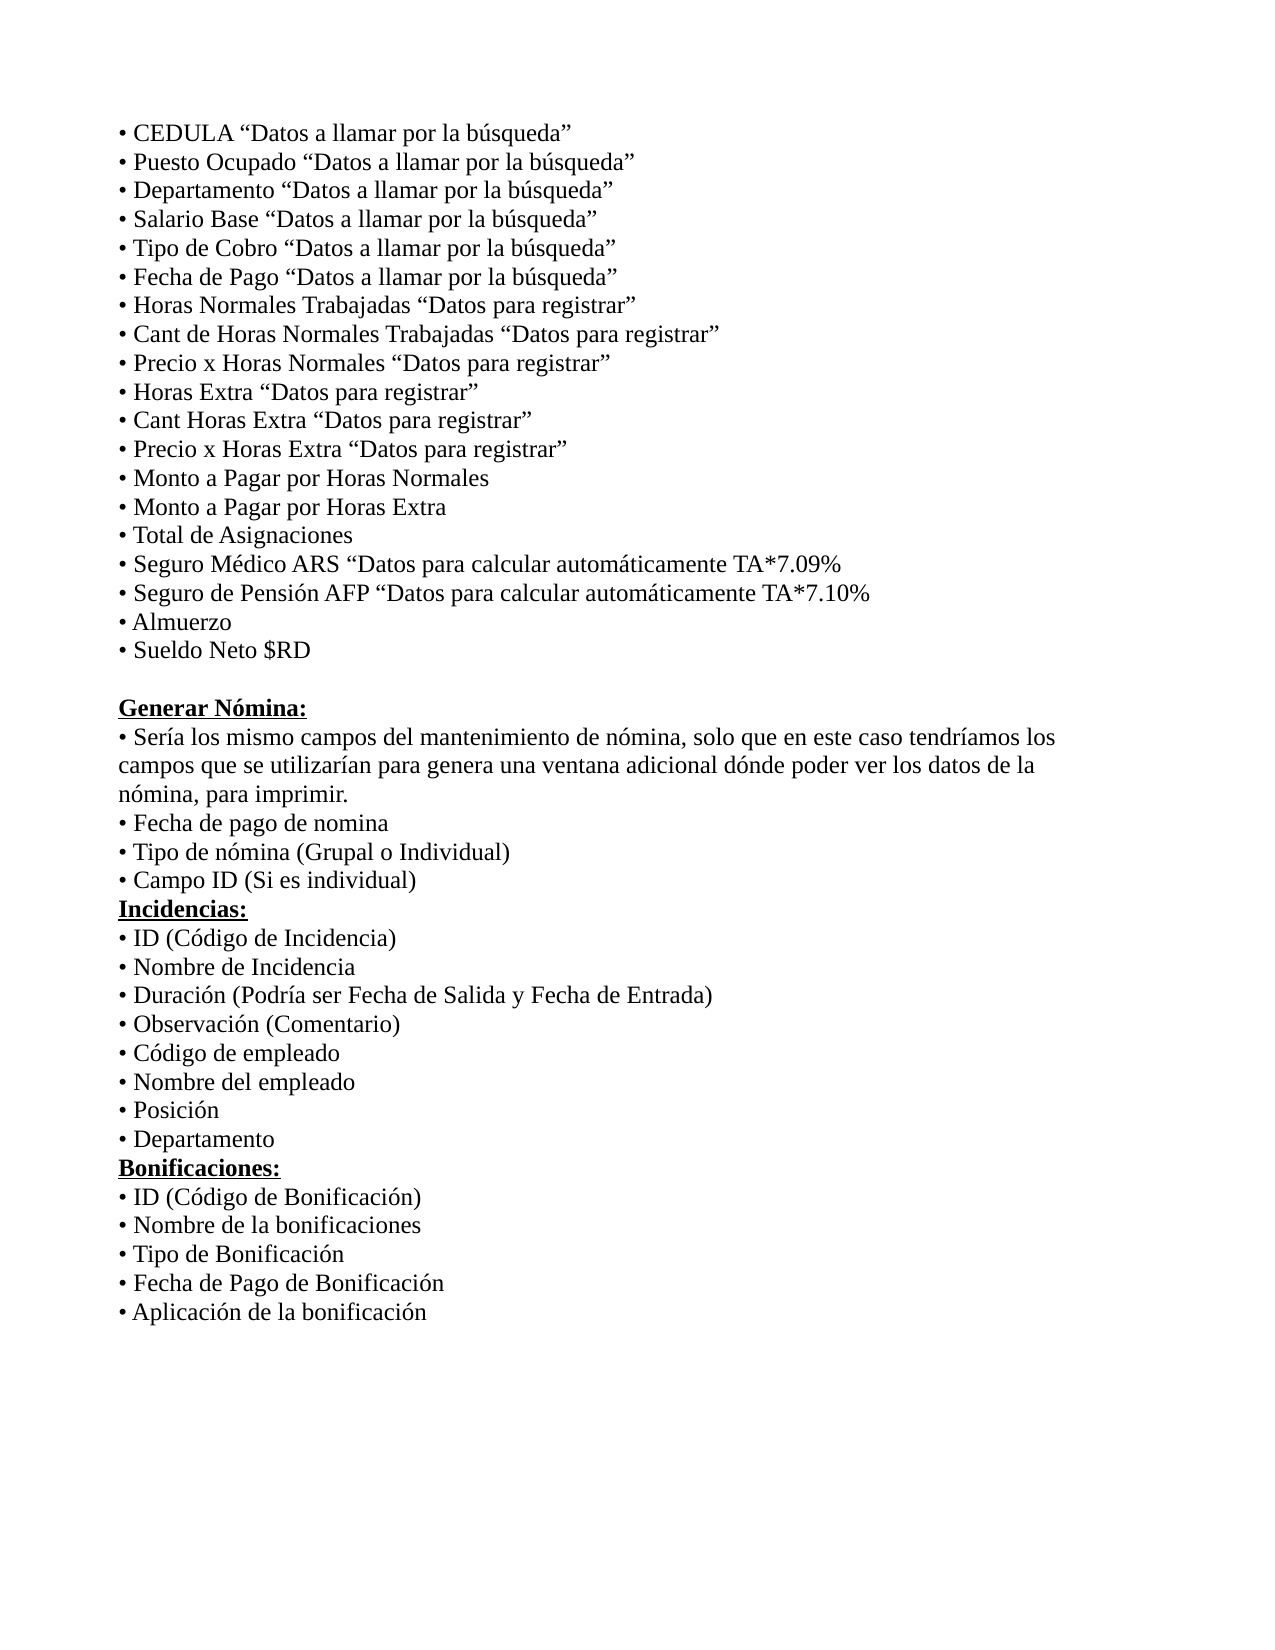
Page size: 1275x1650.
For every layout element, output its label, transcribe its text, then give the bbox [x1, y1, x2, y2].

text • Posición [118, 1096, 1157, 1124]
text • Campo ID (Si es individual) [118, 866, 1157, 894]
text Incidencias: [118, 894, 1157, 923]
text Bonificaciones: [118, 1153, 1157, 1182]
text • Departamento [118, 1124, 1157, 1153]
text • Tipo de Bonificación [118, 1239, 1157, 1268]
text campos que se utilizarían para genera una ventana adicional dónde poder ver los datos de la [118, 751, 1157, 779]
text • Almuerzo [118, 607, 1157, 636]
text • Sueldo Neto $RD [118, 636, 1157, 664]
text • Puesto Ocupado “Datos a llamar por la búsqueda” [118, 147, 1157, 176]
text • Departamento “Datos a llamar por la búsqueda” [118, 176, 1157, 204]
text • Precio x Horas Extra “Datos para registrar” [118, 434, 1157, 463]
text • Cant Horas Extra “Datos para registrar” [118, 406, 1157, 434]
text • Fecha de Pago “Datos a llamar por la búsqueda” [118, 262, 1157, 291]
text • Horas Extra “Datos para registrar” [118, 377, 1157, 406]
text • Cant de Horas Normales Trabajadas “Datos para registrar” [118, 319, 1157, 348]
text • ID (Código de Bonificación) [118, 1182, 1157, 1211]
text • Horas Normales Trabajadas “Datos para registrar” [118, 291, 1157, 319]
text • Duración (Podría ser Fecha de Salida y Fecha de Entrada) [118, 981, 1157, 1009]
text • Fecha de pago de nomina [118, 808, 1157, 837]
text • Fecha de Pago de Bonificación [118, 1268, 1157, 1297]
text • Seguro de Pensión AFP “Datos para calcular automáticamente TA*7.10% [118, 578, 1157, 607]
text • Nombre de Incidencia [118, 952, 1157, 981]
text Generar Nómina: [118, 693, 1157, 722]
text • Precio x Horas Normales “Datos para registrar” [118, 348, 1157, 377]
text • CEDULA “Datos a llamar por la búsqueda” [118, 118, 1157, 147]
text nómina, para imprimir. [118, 779, 1157, 808]
text • Seguro Médico ARS “Datos para calcular automáticamente TA*7.09% [118, 549, 1157, 578]
text • ID (Código de Incidencia) [118, 923, 1157, 952]
text • Nombre de la bonificaciones [118, 1211, 1157, 1239]
text • Monto a Pagar por Horas Normales [118, 463, 1157, 492]
text • Tipo de Cobro “Datos a llamar por la búsqueda” [118, 233, 1157, 262]
text • Sería los mismo campos del mantenimiento de nómina, solo que en este caso tendríamos los [118, 722, 1157, 751]
text • Código de empleado [118, 1038, 1157, 1067]
text • Aplicación de la bonificación [118, 1297, 1157, 1326]
text • Salario Base “Datos a llamar por la búsqueda” [118, 204, 1157, 233]
text • Total de Asignaciones [118, 521, 1157, 549]
text • Tipo de nómina (Grupal o Individual) [118, 837, 1157, 866]
text • Observación (Comentario) [118, 1009, 1157, 1038]
text • Nombre del empleado [118, 1067, 1157, 1096]
text • Monto a Pagar por Horas Extra [118, 492, 1157, 521]
